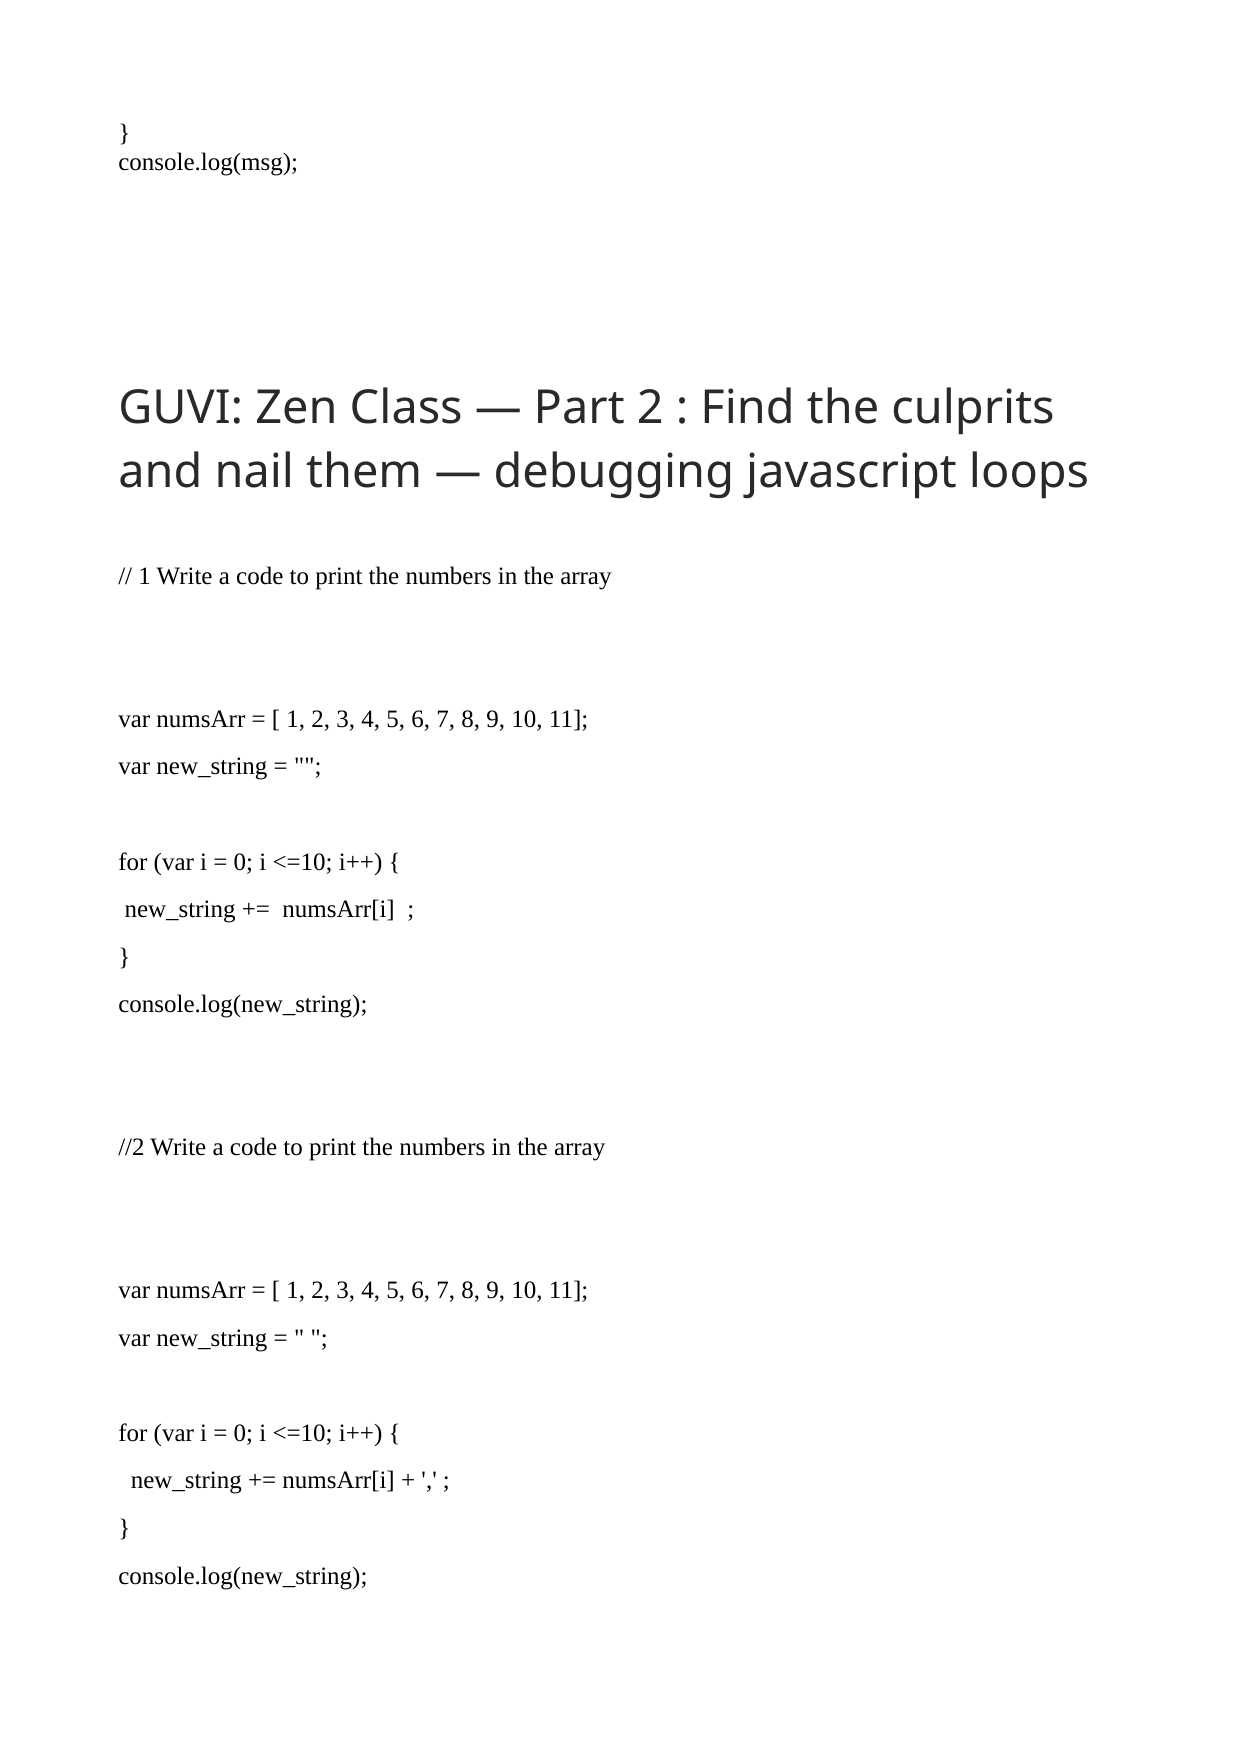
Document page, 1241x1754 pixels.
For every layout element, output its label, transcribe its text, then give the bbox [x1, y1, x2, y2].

text new_string += numsArr[i] + ',' ; [118, 1466, 1122, 1494]
text console.log(new_string); [118, 1561, 1122, 1589]
text var numsArr = [ 1, 2, 3, 4, 5, 6, 7, 8, 9, 10, 11]; [118, 1275, 1122, 1304]
text for (var i = 0; i <=10; i++) { [118, 847, 1122, 875]
text } [118, 1513, 1122, 1542]
text console.log(msg); [118, 147, 1122, 176]
text var numsArr = [ 1, 2, 3, 4, 5, 6, 7, 8, 9, 10, 11]; [118, 704, 1122, 733]
text //2 Write a code to print the numbers in the array [118, 1132, 1122, 1161]
text } [118, 942, 1122, 971]
text // 1 Write a code to print the numbers in the array [118, 561, 1122, 590]
text for (var i = 0; i <=10; i++) { [118, 1418, 1122, 1447]
text var new_string = ""; [118, 751, 1122, 780]
text new_string += numsArr[i] ; [118, 894, 1122, 923]
text console.log(new_string); [118, 989, 1122, 1018]
text var new_string = " "; [118, 1323, 1122, 1351]
subtitle GUVI: Zen Class — Part 2 : Find the culprits and nail them — debugging javascript loops [118, 373, 1122, 501]
text } [118, 118, 1122, 147]
